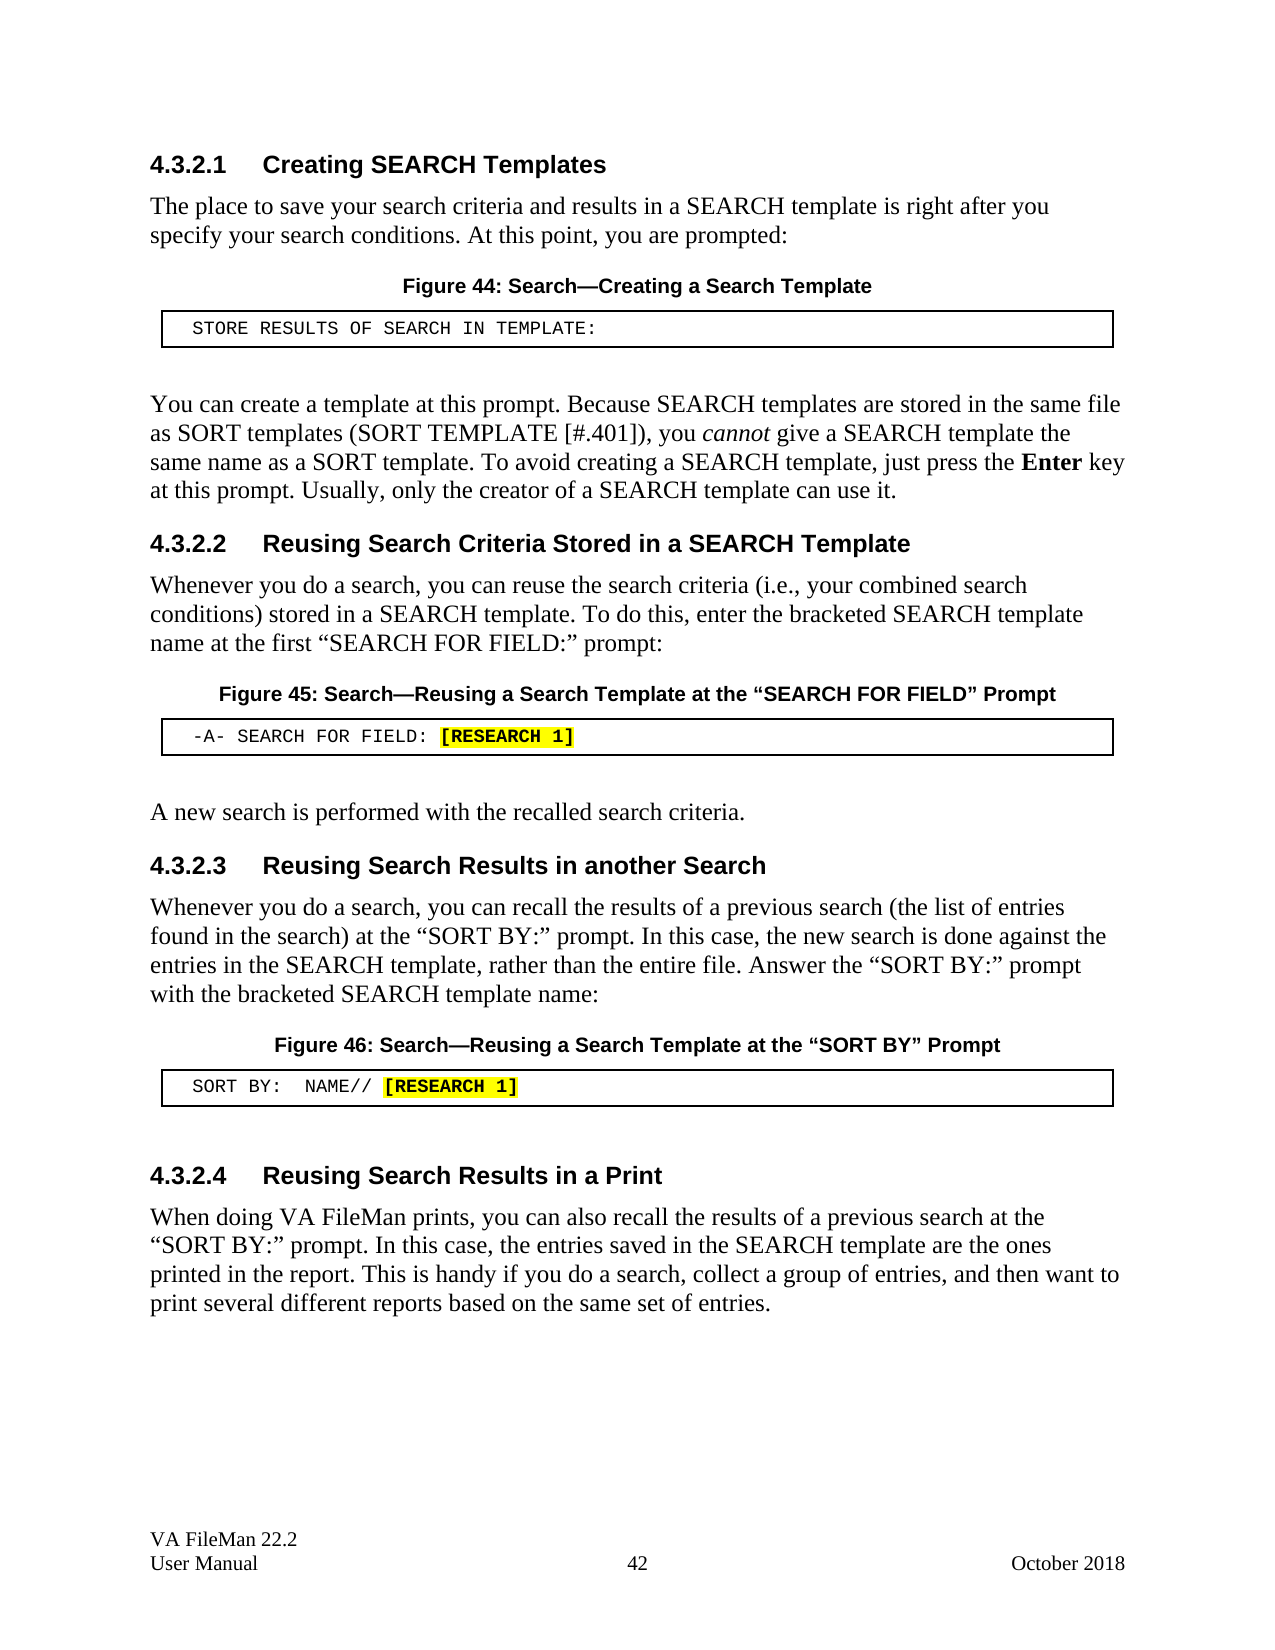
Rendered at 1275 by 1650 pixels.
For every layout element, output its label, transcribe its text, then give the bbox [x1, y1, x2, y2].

subtitle Reusing Search Results in a Print [150, 1161, 1125, 1189]
text Whenever you do a search, you can reuse the search criteria (i.e., your combined search conditions) stored in a SEARCH template. To do this, enter the bracketed SEARCH template name at the first “SEARCH FOR FIELD:” prompt: [150, 571, 1125, 657]
text When doing VA FileMan prints, you can also recall the results of a previous search at the “SORT BY:” prompt. In this case, the entries saved in the SEARCH template are the ones printed in the report. This is handy if you do a search, collect a group of entries, and then want to print several different reports based on the same set of entries. [150, 1202, 1125, 1317]
text The place to save your search criteria and results in a SEARCH template is right after you specify your search conditions. At this point, you are prompted: [150, 191, 1125, 249]
text A new search is performed with the recalled search criteria. [150, 797, 1125, 826]
text Figure 46: Search—Reusing a Search Template at the “SORT BY” Prompt [150, 1032, 1125, 1056]
text STORE RESULTS OF SEARCH IN TEMPLATE: [163, 312, 1112, 346]
subtitle Creating SEARCH Templates [150, 150, 1125, 179]
subtitle Reusing Search Criteria Stored in a SEARCH Template [150, 529, 1125, 558]
text You can create a template at this prompt. Because SEARCH templates are stored in the same file as SORT templates (SORT TEMPLATE [#.401]), you cannot give a SEARCH template the same name as a SORT template. To avoid creating a SEARCH template, just press the Enter key at this prompt. Usually, only the creator of a SEARCH template can use it. [150, 389, 1125, 504]
text -A- SEARCH FOR FIELD: [RESEARCH 1] [163, 720, 1112, 754]
text Figure 45: Search—Reusing a Search Template at the “SEARCH FOR FIELD” Prompt [150, 682, 1125, 706]
text SORT BY: NAME// [RESEARCH 1] [163, 1071, 1112, 1105]
subtitle Reusing Search Results in another Search [150, 851, 1125, 880]
text Figure 44: Search—Creating a Search Template [150, 274, 1125, 298]
text Whenever you do a search, you can recall the results of a previous search (the list of entries found in the search) at the “SORT BY:” prompt. In this case, the new search is done against the entries in the SEARCH template, rather than the entire file. Answer the “SORT BY:” prompt with the bracketed SEARCH template name: [150, 892, 1125, 1007]
